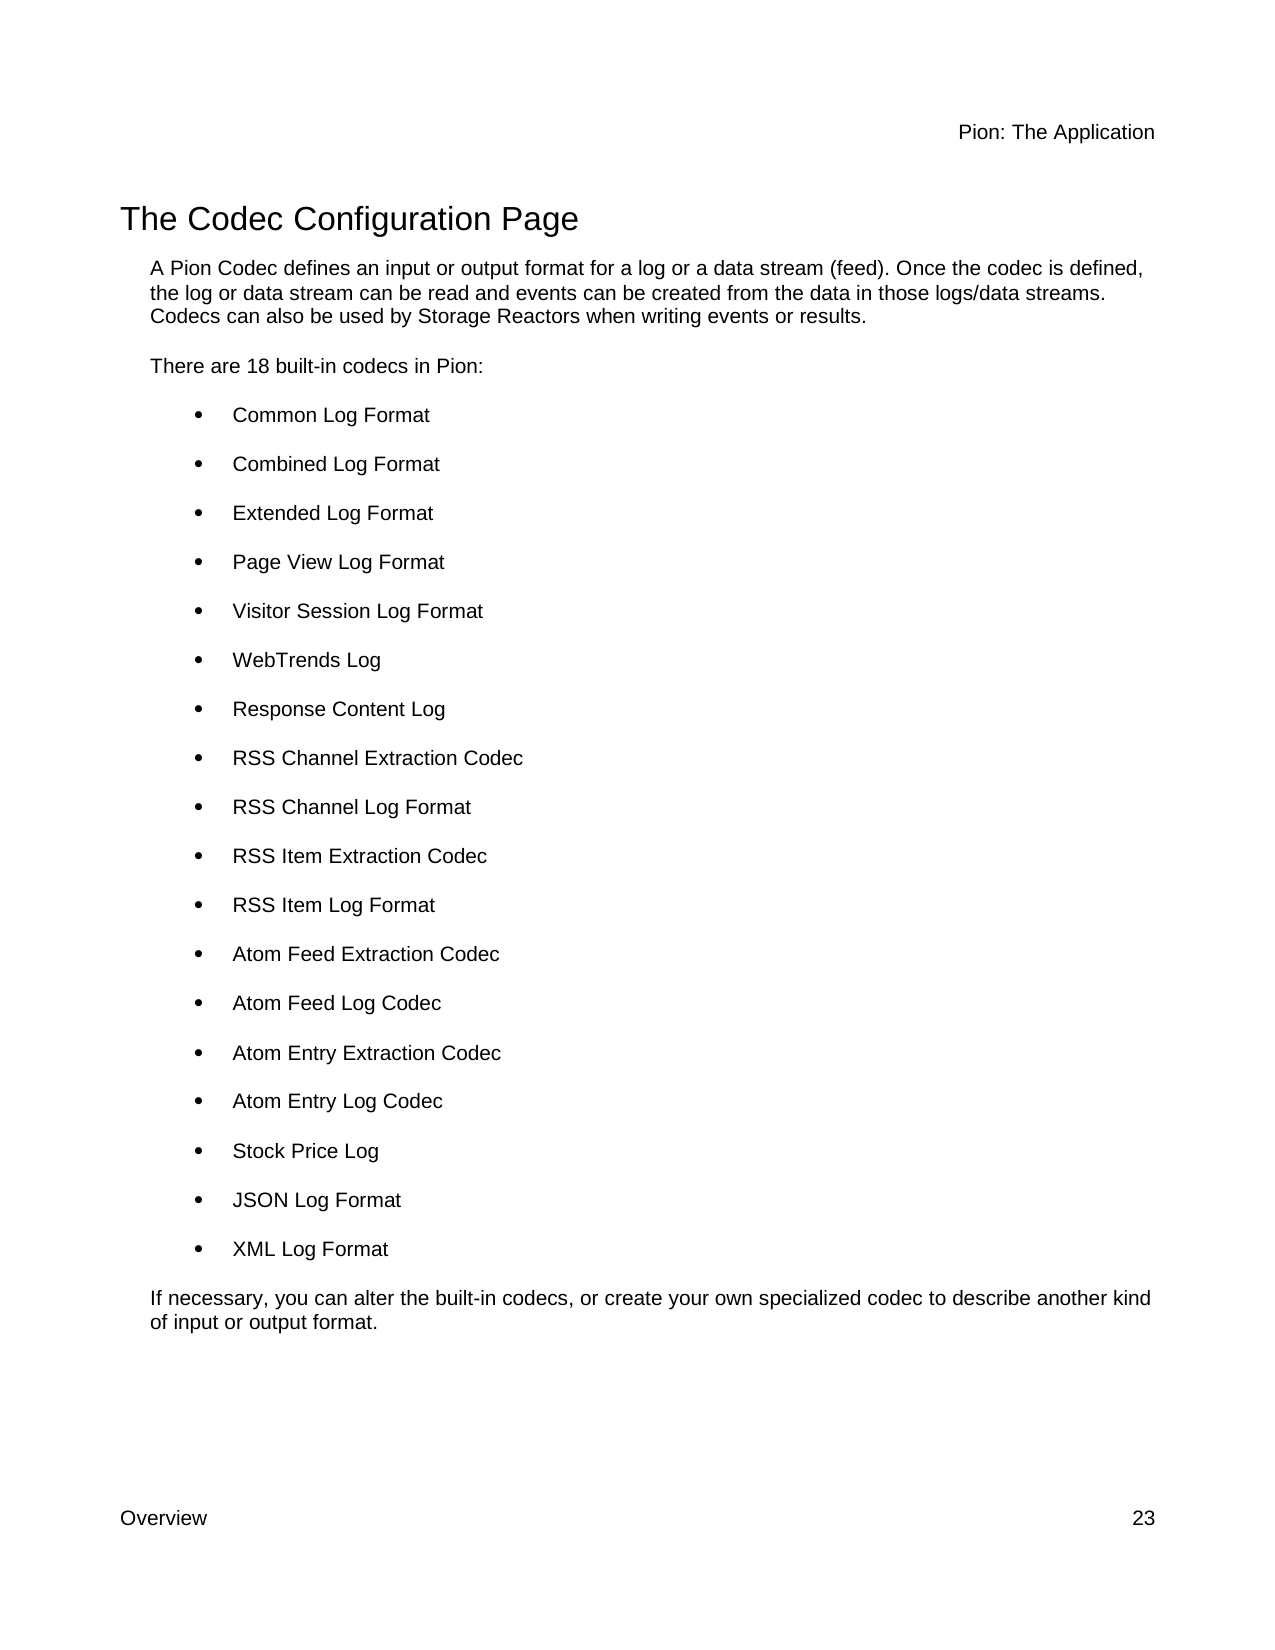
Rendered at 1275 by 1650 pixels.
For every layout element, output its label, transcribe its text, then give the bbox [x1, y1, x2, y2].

list Combined Log Format [195, 452, 1155, 476]
list RSS Item Extraction Codec [195, 844, 1155, 868]
list Atom Feed Extraction Codec [195, 942, 1155, 966]
list XML Log Format [195, 1237, 1155, 1261]
text There are 18 built-in codecs in Pion: [150, 353, 1155, 378]
list JSON Log Format [195, 1188, 1155, 1212]
text If necessary, you can alter the built-in codecs, or create your own specialized codec to describe another kind of input or output format. [150, 1286, 1155, 1334]
text A Pion Codec defines an input or output format for a log or a data stream (feed). Once the codec is defined, the log or data stream can be read and events can be created from the data in those logs/data streams. Codecs can also be used by Storage Reactors when writing events or results. [150, 256, 1155, 328]
list Response Content Log [195, 697, 1155, 721]
list Common Log Format [195, 403, 1155, 427]
list RSS Channel Extraction Codec [195, 746, 1155, 770]
list WebTrends Log [195, 648, 1155, 672]
list Page View Log Format [195, 550, 1155, 574]
list Atom Feed Log Codec [195, 991, 1155, 1015]
list Stock Price Log [195, 1138, 1155, 1163]
list Atom Entry Log Codec [195, 1089, 1155, 1113]
list RSS Item Log Format [195, 893, 1155, 917]
subtitle The Codec Configuration Page [120, 199, 1155, 238]
list RSS Channel Log Format [195, 795, 1155, 819]
list Extended Log Format [195, 501, 1155, 525]
list Atom Entry Extraction Codec [195, 1040, 1155, 1064]
list Visitor Session Log Format [195, 599, 1155, 623]
